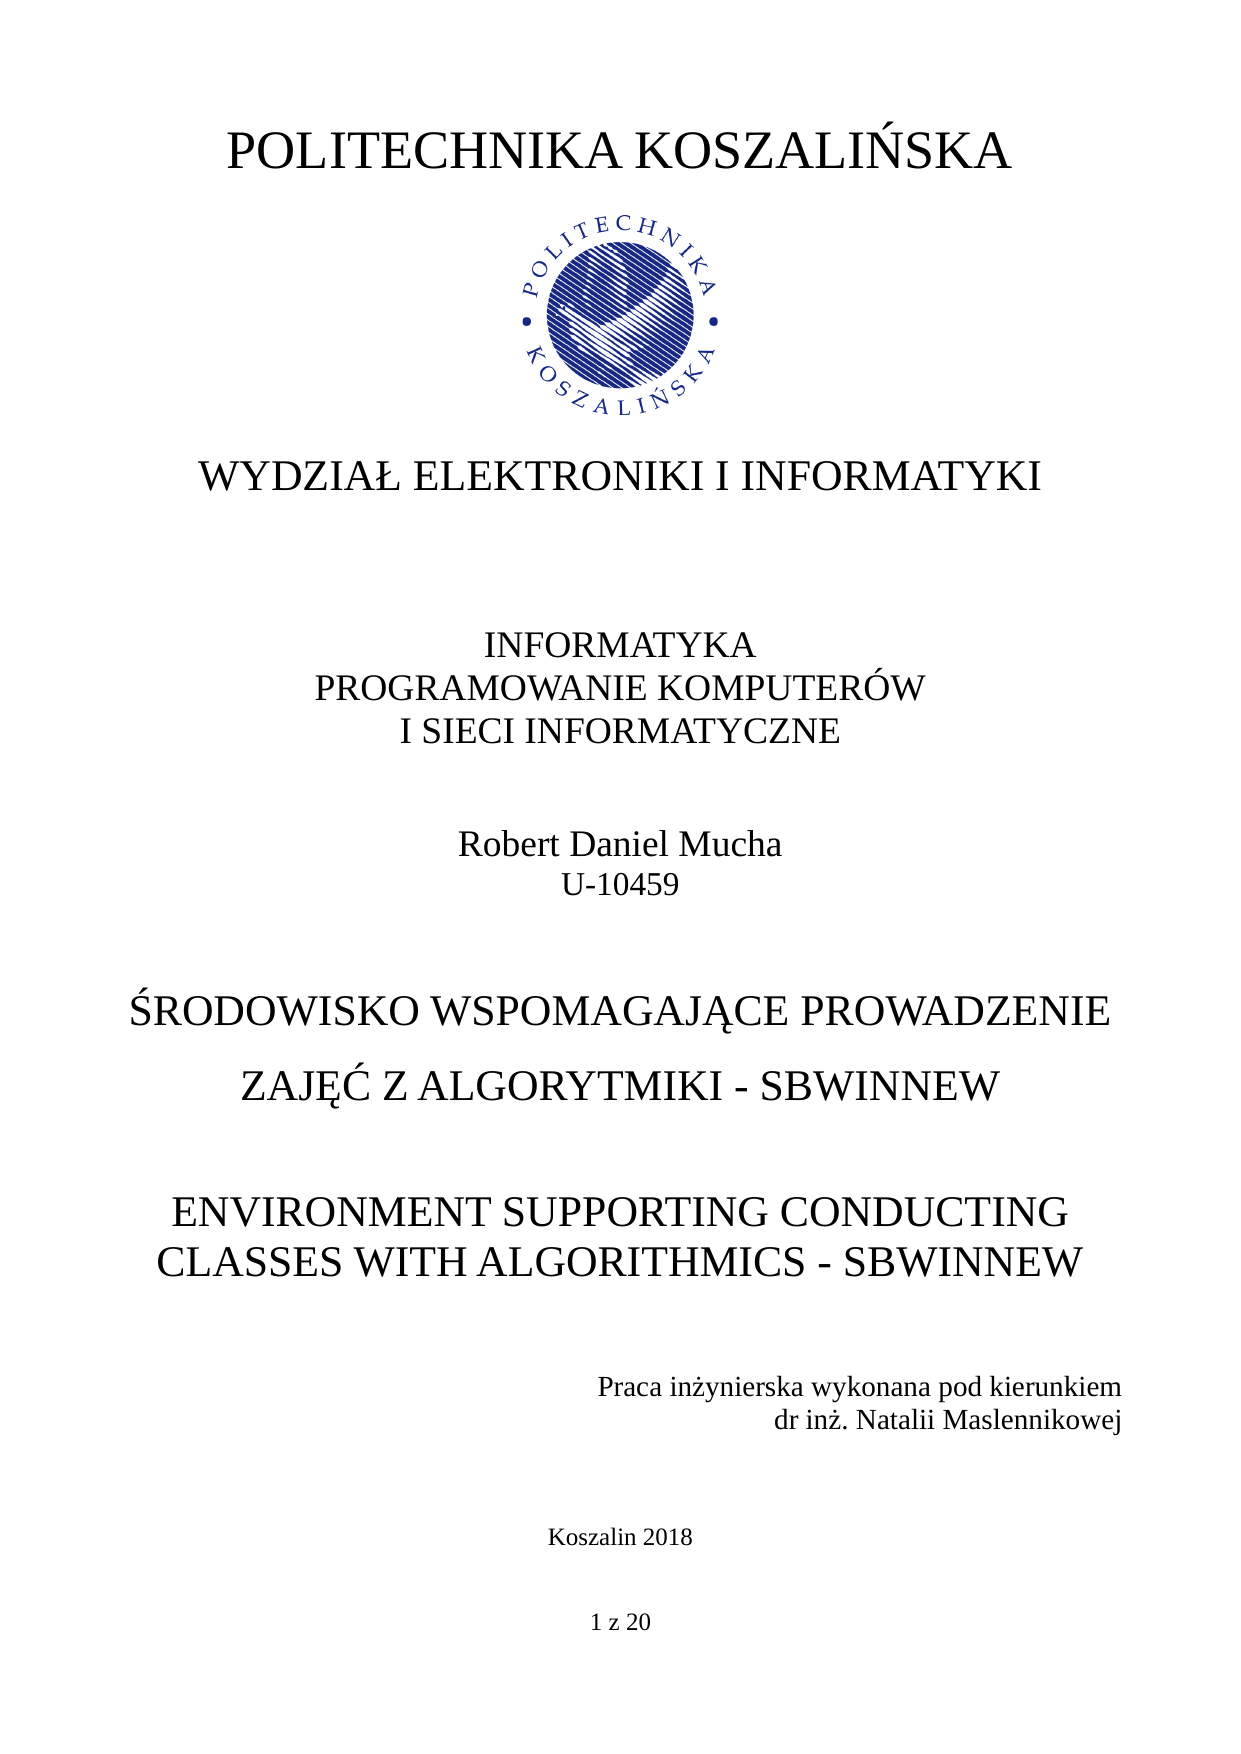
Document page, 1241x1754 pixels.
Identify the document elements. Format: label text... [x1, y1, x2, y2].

text dr inż. Natalii Maslennikowej [118, 1402, 1122, 1436]
text I SIECI INFORMATYCZNE [118, 709, 1122, 752]
text Praca inżynierska wykonana pod kierunkiem [118, 1369, 1122, 1402]
picture [522, 215, 718, 415]
text U-10459 [118, 864, 1122, 903]
text Koszalin 2018 [118, 1522, 1122, 1551]
text Robert Daniel Mucha [118, 821, 1122, 864]
text ŚRODOWISKO WSPOMAGAJĄCE PROWADZENIE ZAJĘĆ Z ALGORYTMIKI - SBWINNEW [118, 984, 1122, 1110]
text PROGRAMOWANIE KOMPUTERÓW [118, 666, 1122, 709]
text POLITECHNIKA KOSZALIŃSKA [118, 118, 1122, 180]
text ENVIRONMENT SUPPORTING CONDUCTING CLASSES WITH ALGORITHMICS - SBWINNEW [118, 1185, 1122, 1286]
text WYDZIAŁ ELEKTRONIKI I INFORMATYKI [118, 449, 1122, 500]
text INFORMATYKA [118, 622, 1122, 666]
